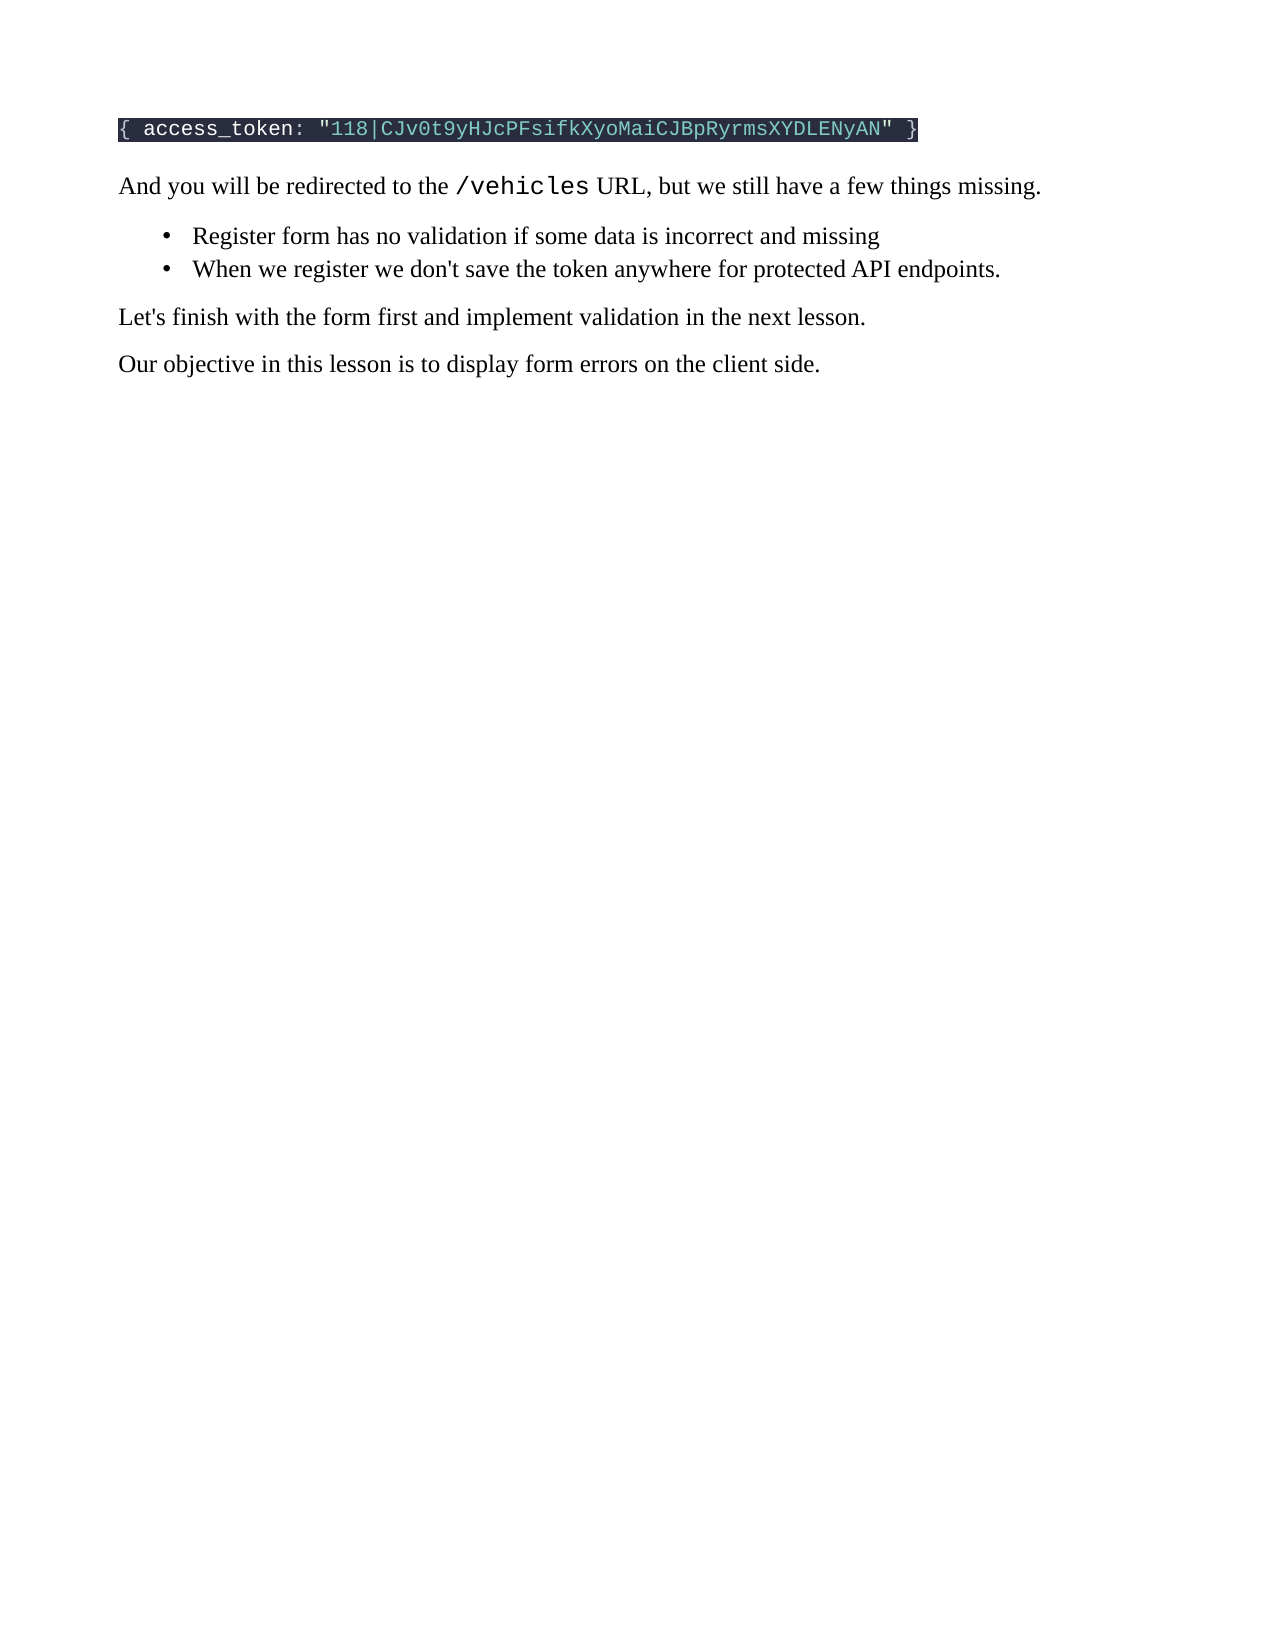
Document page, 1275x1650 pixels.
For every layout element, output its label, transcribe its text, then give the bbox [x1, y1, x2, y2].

list Register form has no validation if some data is incorrect and missing [162, 221, 1157, 250]
text { access_token: "118|CJv0t9yHJcPFsifkXyoMaiCJBpRyrmsXYDLENyAN" } [118, 118, 1157, 142]
text Our objective in this lesson is to display form errors on the client side. [118, 349, 1157, 378]
text And you will be redirected to the /vehicles URL, but we still have a few things missing. [118, 171, 1157, 202]
text Let's finish with the form first and implement validation in the next lesson. [118, 302, 1157, 331]
list When we register we don't save the token anywhere for protected API endpoints. [162, 254, 1157, 283]
